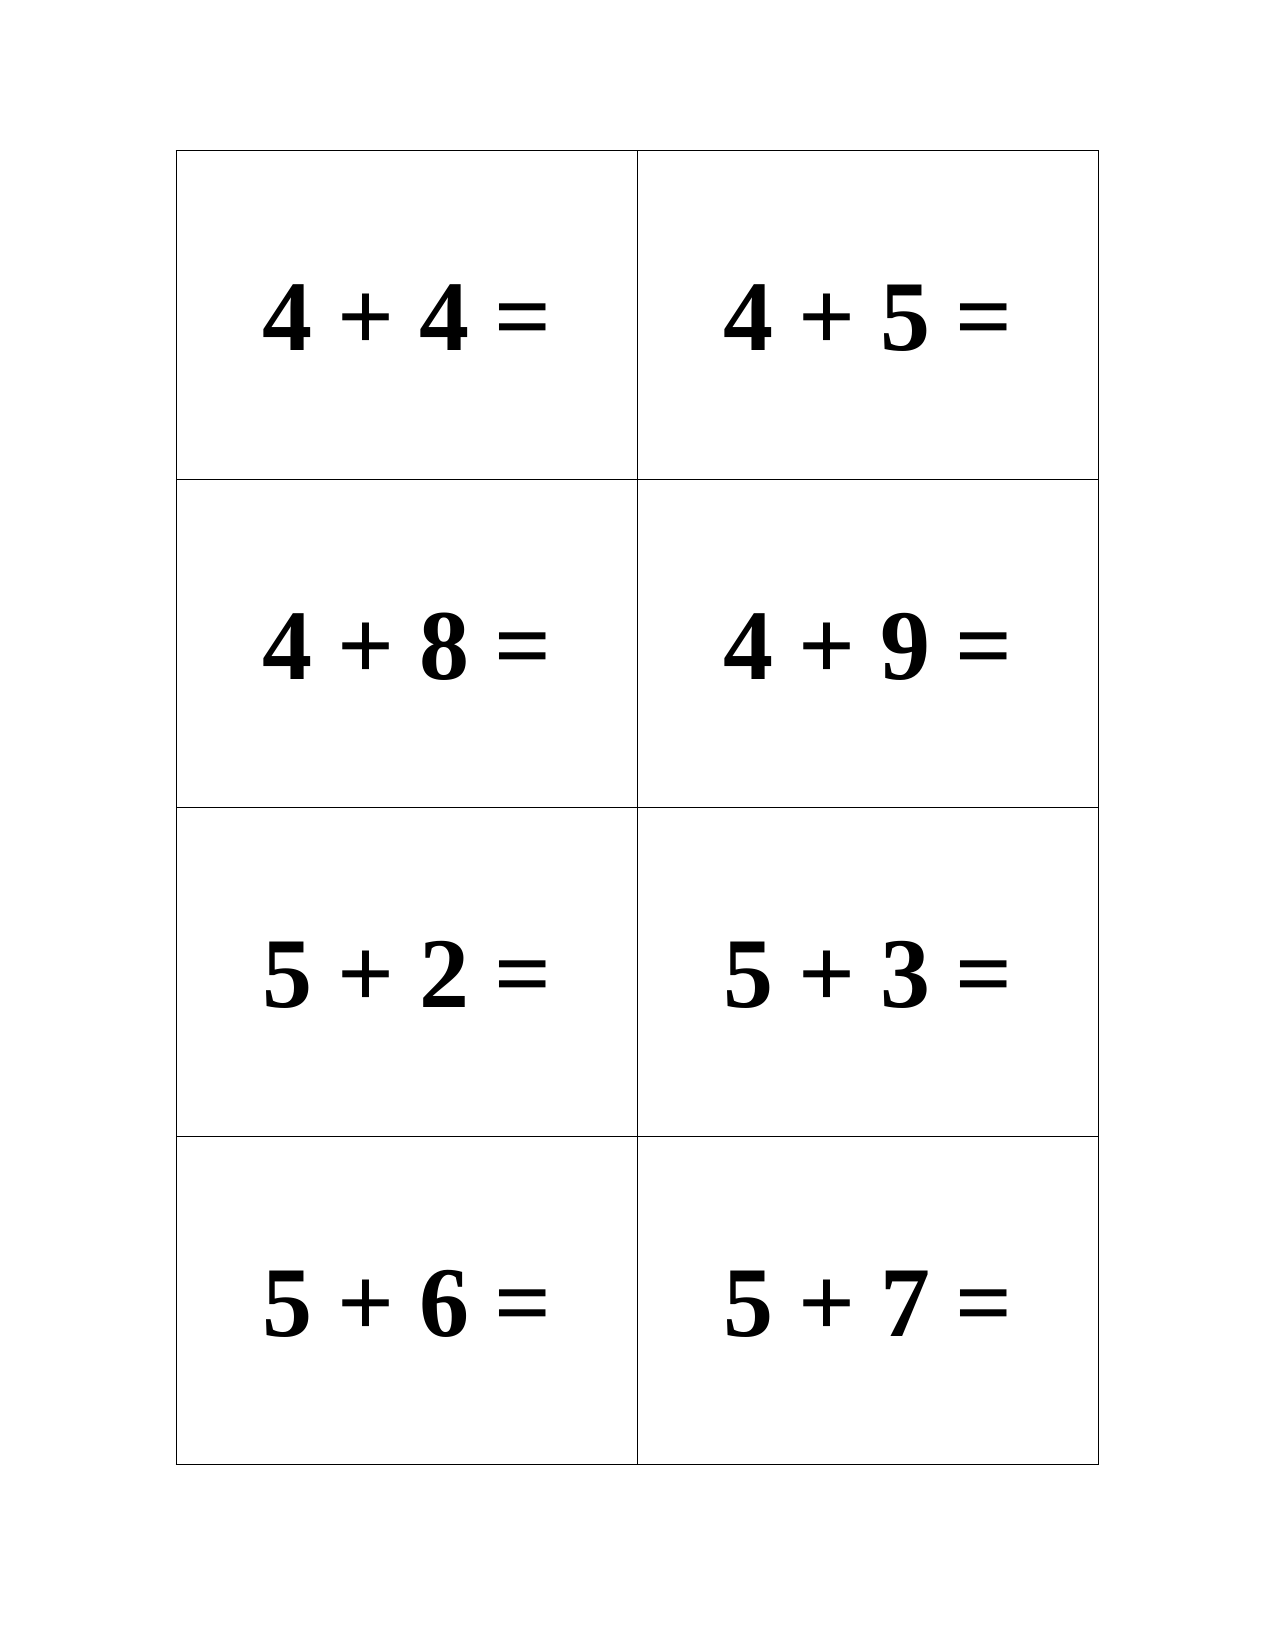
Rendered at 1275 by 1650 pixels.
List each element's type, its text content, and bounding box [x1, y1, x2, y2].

table_cell 4 + 9 = [638, 480, 1098, 807]
table_cell 5 + 2 = [177, 808, 637, 1136]
table_cell 5 + 3 = [638, 808, 1098, 1136]
table_cell 4 + 8 = [177, 480, 637, 807]
table_cell 5 + 6 = [177, 1137, 637, 1464]
table_cell 5 + 7 = [638, 1137, 1098, 1464]
table_cell 4 + 5 = [638, 151, 1098, 478]
table_cell 4 + 4 = [177, 151, 637, 478]
